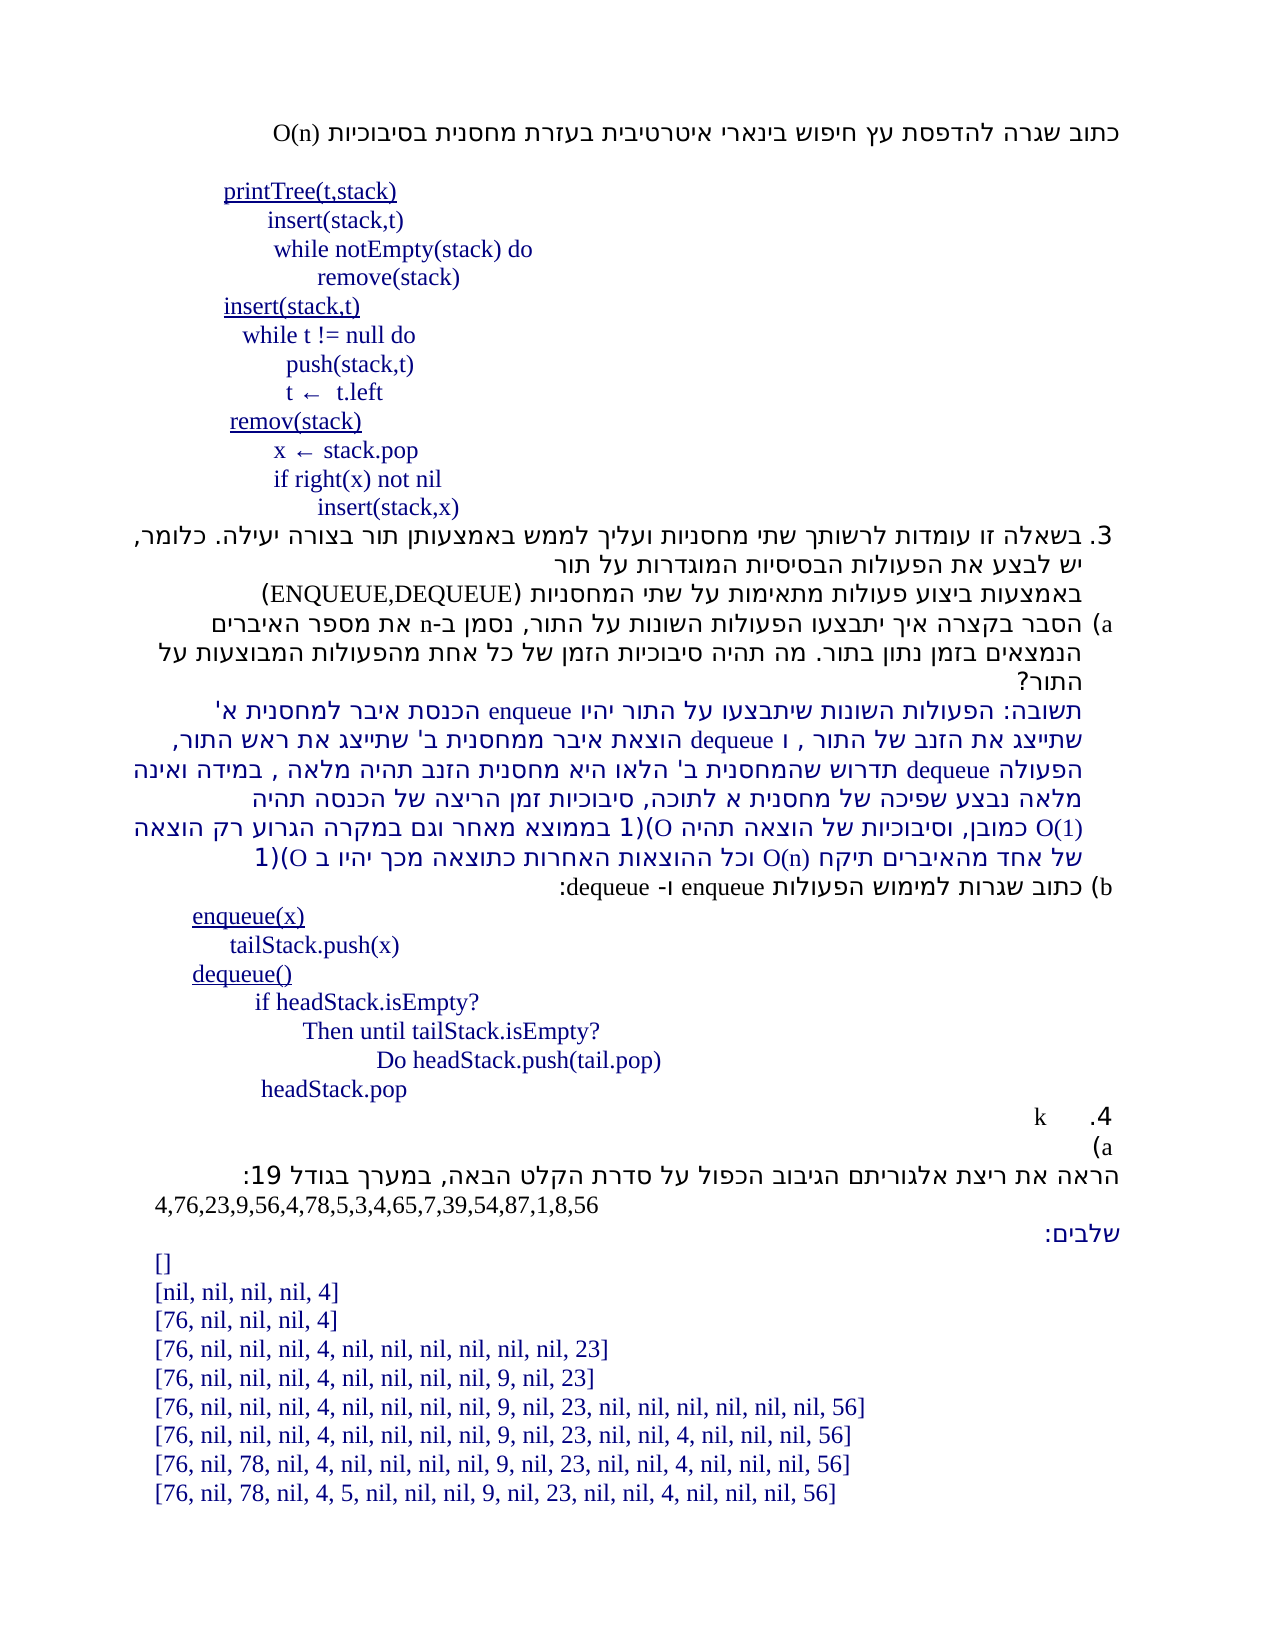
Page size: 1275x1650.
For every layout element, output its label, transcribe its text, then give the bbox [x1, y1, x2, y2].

list הסבר בקצרה איך יתבצעו הפעולות השונות על התור, נסמן ב-n את מספר האיברים הנמצאים בזמן נתון בתור. מה תהיה סיבוכיות הזמן של כל אחת מהפעולות המבוצעות על התור? [118, 609, 1121, 696]
text [76, nil, nil, nil, 4, nil, nil, nil, nil, nil, nil, 23] [154, 1334, 1157, 1363]
list k [118, 1102, 1121, 1132]
text 4,76,23,9,56,4,78,5,3,4,65,7,39,54,87,1,8,56 [154, 1190, 1157, 1219]
list dequeue() [154, 959, 1157, 987]
text ‫הראה את ריצת אלגוריתם הגיבוב הכפול על סדרת הקלט הבאה, במערך בגודל 19:‬ [118, 1161, 1121, 1190]
text [76, nil, nil, nil, 4, nil, nil, nil, nil, 9, nil, 23] [154, 1363, 1157, 1392]
list Then until tailStack.isEmpty? [154, 1016, 1157, 1045]
list כתוב שגרות למימוש הפעולות enqueue ו- dequeue: [118, 872, 1121, 901]
text [76, nil, nil, nil, 4] [154, 1306, 1157, 1334]
list באמצעות ביצוע פעולות מתאימות על שתי המחסניות (ENQUEUE,DEQUEUE) [118, 579, 1121, 609]
list if right(x) not nil [154, 464, 1157, 492]
list הפעולה dequeue תדרוש שהמחסנית ב' הלאו היא מחסנית הזנב תהיה מלאה , במידה ואינה מלאה נבצע שפיכה של מחסנית א לתוכה, סיבוכיות זמן הריצה של הכנסה תהיה [118, 755, 1121, 813]
list enqueue(x) [154, 901, 1157, 930]
list תשובה: הפעולות השונות שיתבצעו על התור יהיו enqueue הכנסת איבר למחסנית א' [118, 696, 1121, 726]
list שתייצג את הזנב של התור , ו dequeue הוצאת איבר ממחסנית ב' שתייצג את ראש התור, [118, 726, 1121, 755]
list push(stack,t) [154, 349, 1157, 377]
text [] [154, 1248, 1157, 1277]
list if headStack.isEmpty? [154, 987, 1157, 1016]
list t ← t.left [154, 377, 1157, 406]
list remove(stack) [154, 262, 1157, 291]
list insert(stack,x) [154, 492, 1157, 521]
list בשאלה זו עומדות לרשותך שתי מחסניות ועליך לממש באמצעותן תור בצורה יעילה. כלומר, יש לבצע את הפעולות הבסיסיות המוגדרות על תור [118, 521, 1121, 579]
text [76, nil, 78, nil, 4, 5, nil, nil, nil, 9, nil, 23, nil, nil, 4, nil, nil, nil, 56] [154, 1478, 1157, 1507]
text כתוב שגרה להדפסת עץ חיפוש בינארי איטרטיבית בעזרת מחסנית בסיבוכיות O(n) [118, 118, 1121, 147]
list while notEmpty(stack) do [154, 234, 1157, 262]
list while t != null do [154, 320, 1157, 349]
list printTree(t,stack) [154, 176, 1157, 205]
list remov(stack) [154, 406, 1157, 435]
list Do headStack.push(tail.pop) [154, 1045, 1157, 1074]
list tailStack.push(x) [154, 930, 1157, 959]
list insert(stack,t) [154, 291, 1157, 320]
list x ← stack.pop [154, 435, 1157, 464]
text [76, nil, nil, nil, 4, nil, nil, nil, nil, 9, nil, 23, nil, nil, nil, nil, nil, nil, 56] [154, 1392, 1157, 1421]
list headStack.pop [154, 1074, 1157, 1102]
text [76, nil, nil, nil, 4, nil, nil, nil, nil, 9, nil, 23, nil, nil, 4, nil, nil, nil, 56] [154, 1421, 1157, 1449]
text שלבים: [118, 1219, 1121, 1248]
text [nil, nil, nil, nil, 4] [154, 1277, 1157, 1306]
text [76, nil, 78, nil, 4, nil, nil, nil, nil, 9, nil, 23, nil, nil, 4, nil, nil, nil, 56] [154, 1449, 1157, 1478]
list O(1) כמובן, וסיבוכיות של הוצאה תהיה O)(1 בממוצא מאחר וגם במקרה הגרוע רק הוצאה של אחד מהאיברים תיקח O(n) וכל ההוצאות האחרות כתוצאה מכך יהיו ב O)(1 [118, 813, 1121, 872]
list insert(stack,t) [154, 205, 1157, 234]
